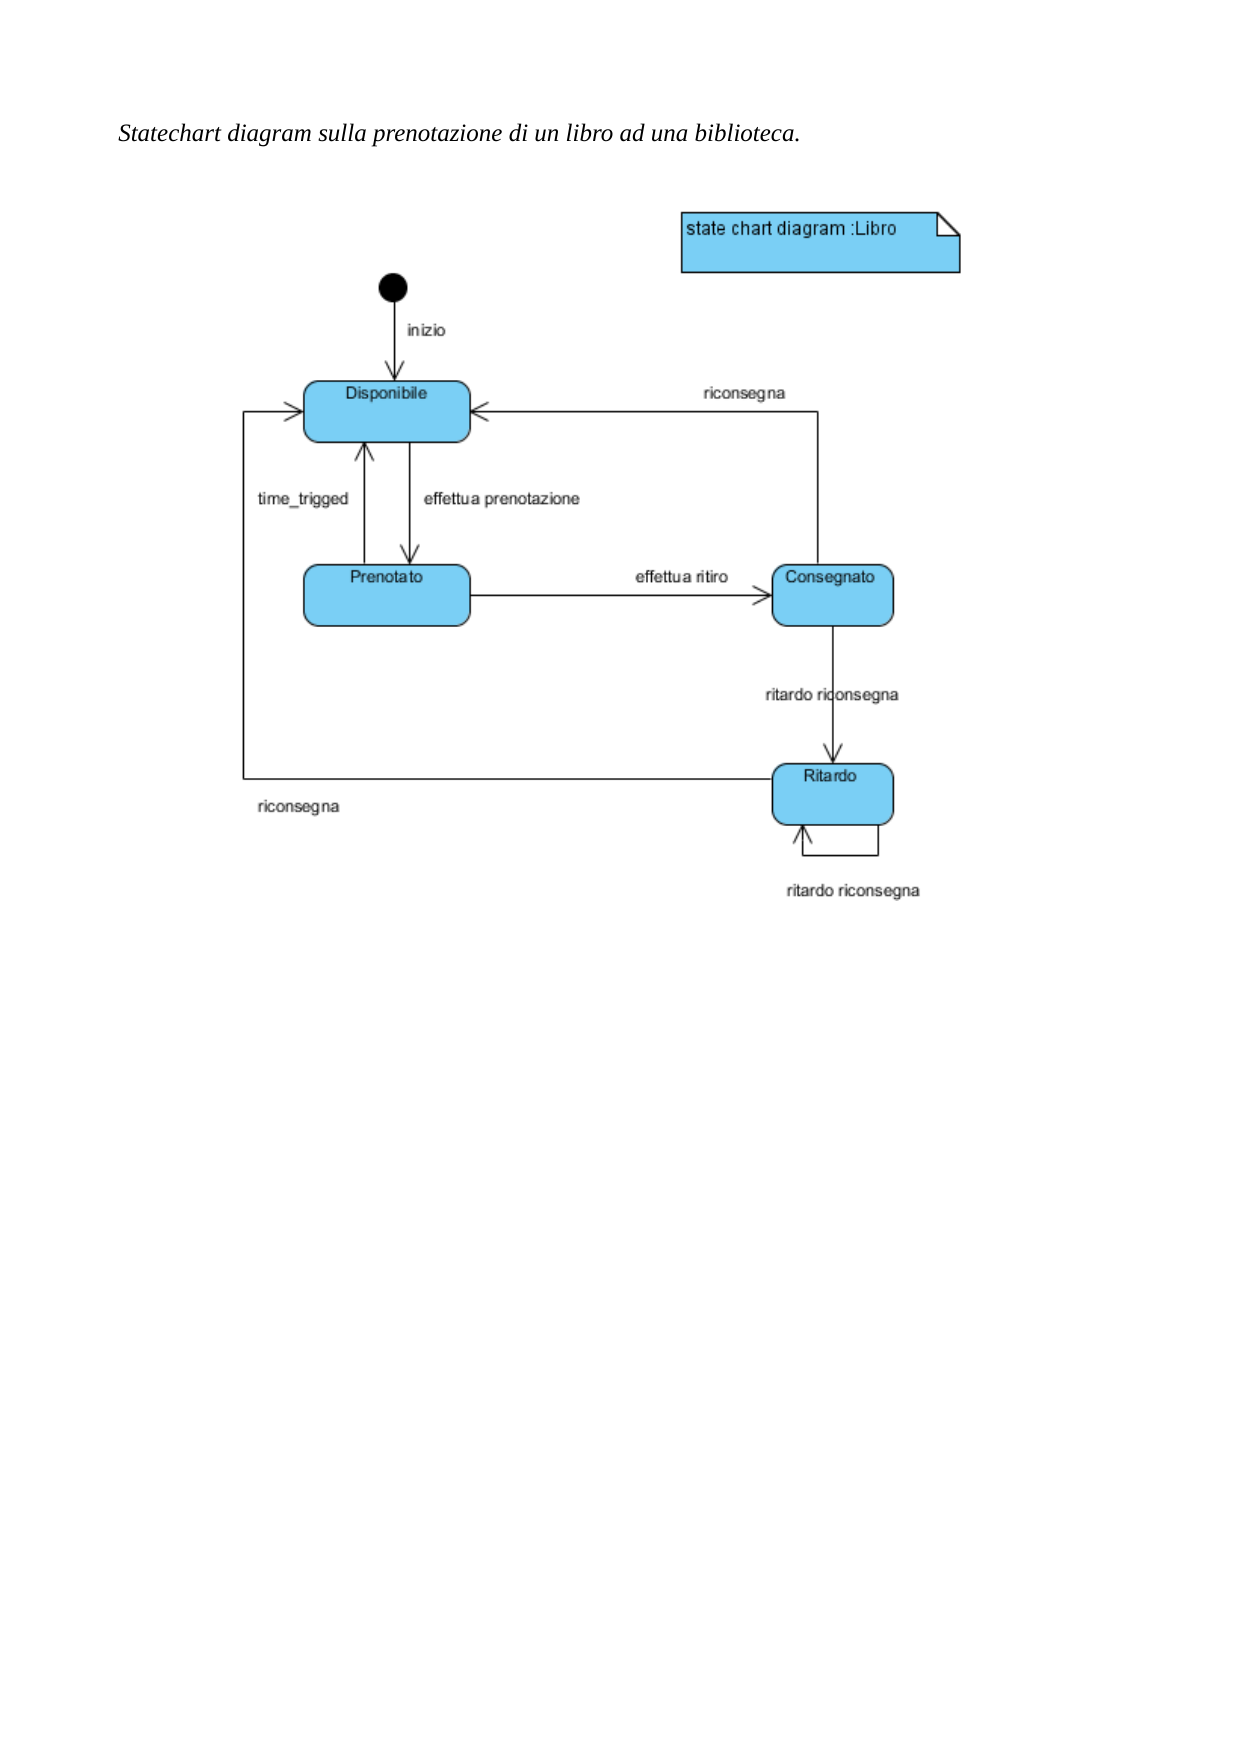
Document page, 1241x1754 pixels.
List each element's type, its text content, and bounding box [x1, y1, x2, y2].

text Statechart diagram sulla prenotazione di un libro ad una biblioteca. [118, 118, 1122, 147]
picture [119, 203, 1112, 901]
